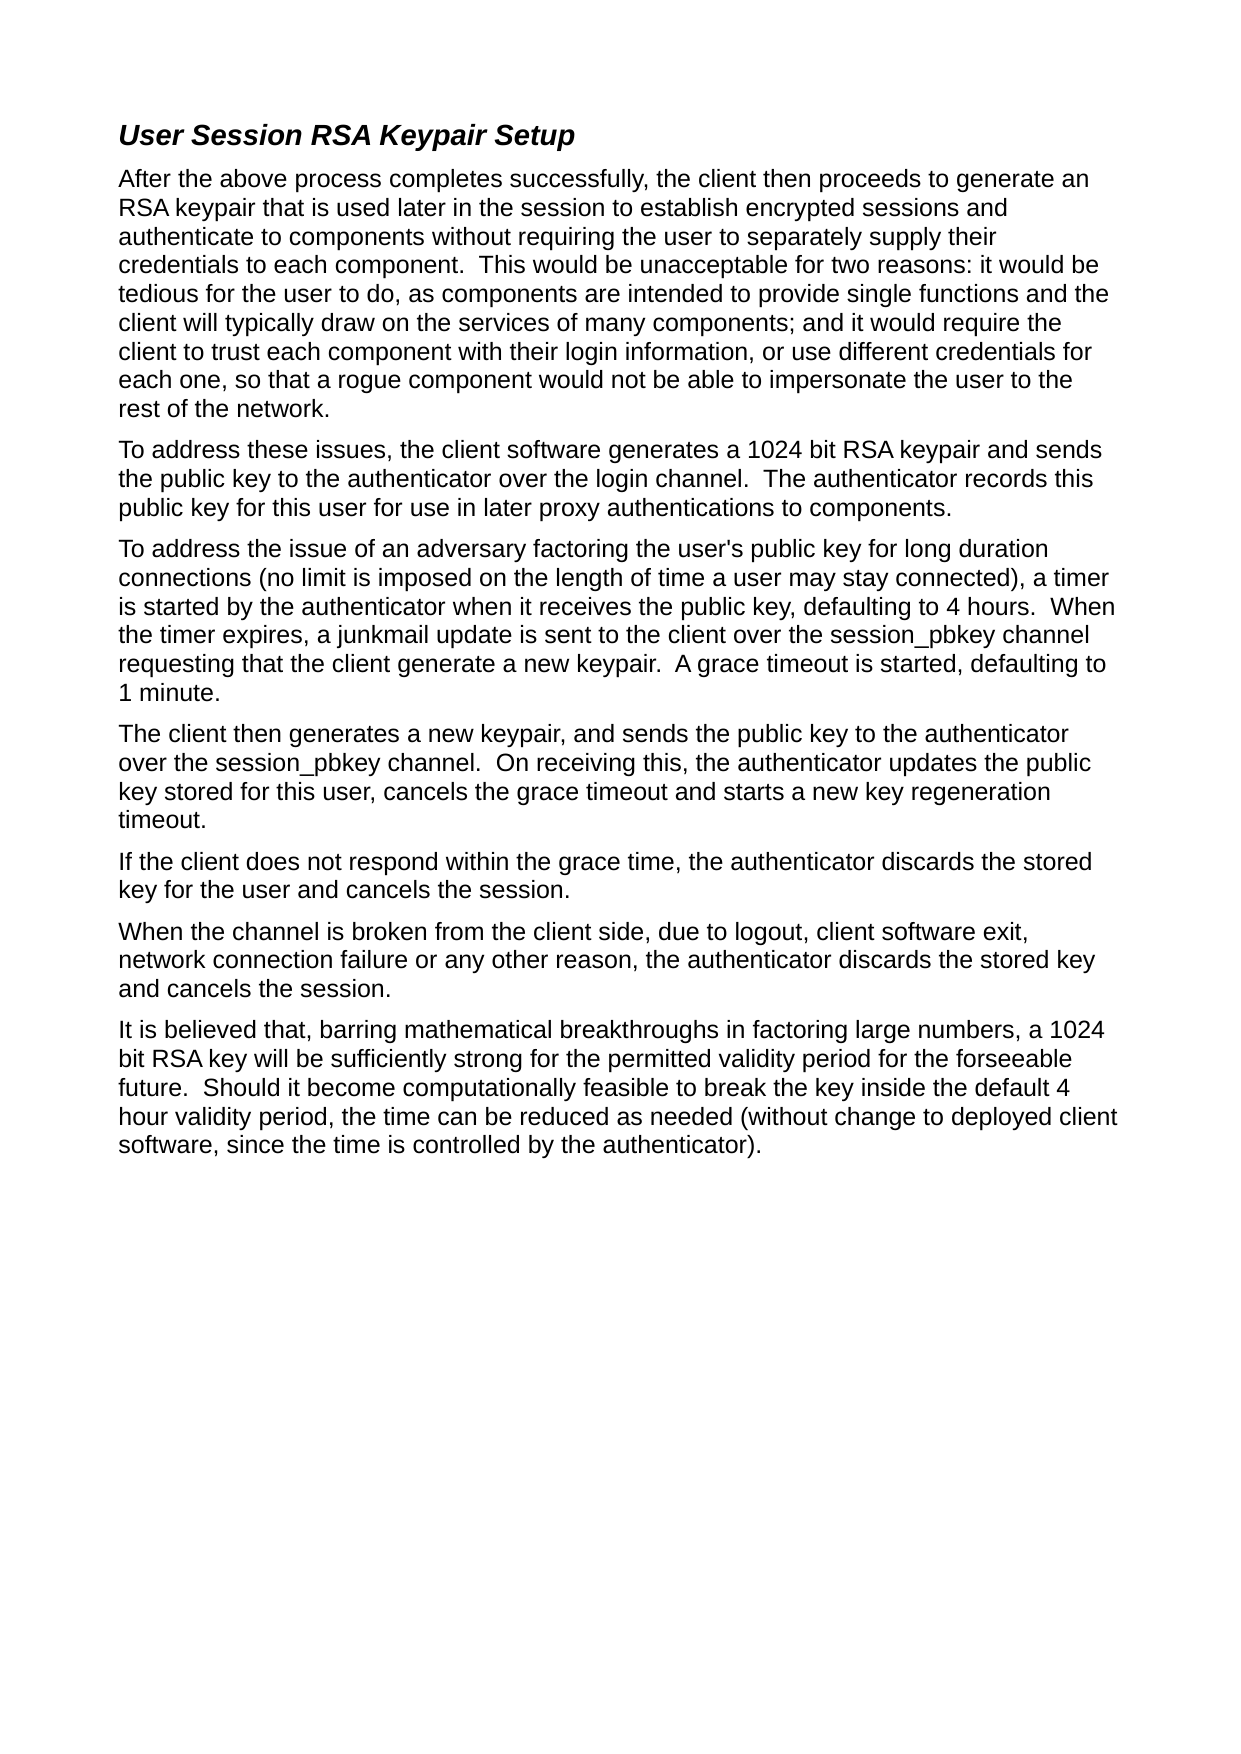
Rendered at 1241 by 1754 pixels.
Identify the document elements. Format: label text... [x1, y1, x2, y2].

text If the client does not respond within the grace time, the authenticator discards the stored key for the user and cancels the session. [118, 847, 1122, 904]
text To address the issue of an adversary factoring the user's public key for long duration connections (no limit is imposed on the length of time a user may stay connected), a timer is started by the authenticator when it receives the public key, defaulting to 4 hours. When the timer expires, a junkmail update is sent to the client over the session_pbkey channel requesting that the client generate a new keypair. A grace timeout is started, defaulting to 1 minute. [118, 534, 1122, 707]
text It is believed that, barring mathematical breakthroughs in factoring large numbers, a 1024 bit RSA key will be sufficiently strong for the permitted validity period for the forseeable future. Should it become computationally feasible to break the key inside the default 4 hour validity period, the time can be reduced as needed (without change to deployed client software, since the time is controlled by the authenticator). [118, 1015, 1122, 1159]
text When the channel is broken from the client side, due to logout, client software exit, network connection failure or any other reason, the authenticator discards the stored key and cancels the session. [118, 917, 1122, 1003]
text To address these issues, the client software generates a 1024 bit RSA keypair and sends the public key to the authenticator over the login channel. The authenticator records this public key for this user for use in later proxy authentications to components. [118, 435, 1122, 522]
text After the above process completes successfully, the client then proceeds to generate an RSA keypair that is used later in the session to establish encrypted sessions and authenticate to components without requiring the user to separately supply their credentials to each component. This would be unacceptable for two reasons: it would be tedious for the user to do, as components are intended to provide single functions and the client will typically draw on the services of many components; and it would require the client to trust each component with their login information, or use different credentials for each one, so that a rogue component would not be able to impersonate the user to the rest of the network. [118, 164, 1122, 423]
subtitle User Session RSA Keypair Setup [118, 118, 1122, 152]
text The client then generates a new keypair, and sends the public key to the authenticator over the session_pbkey channel. On receiving this, the authenticator updates the public key stored for this user, cancels the grace timeout and starts a new key regeneration timeout. [118, 719, 1122, 834]
